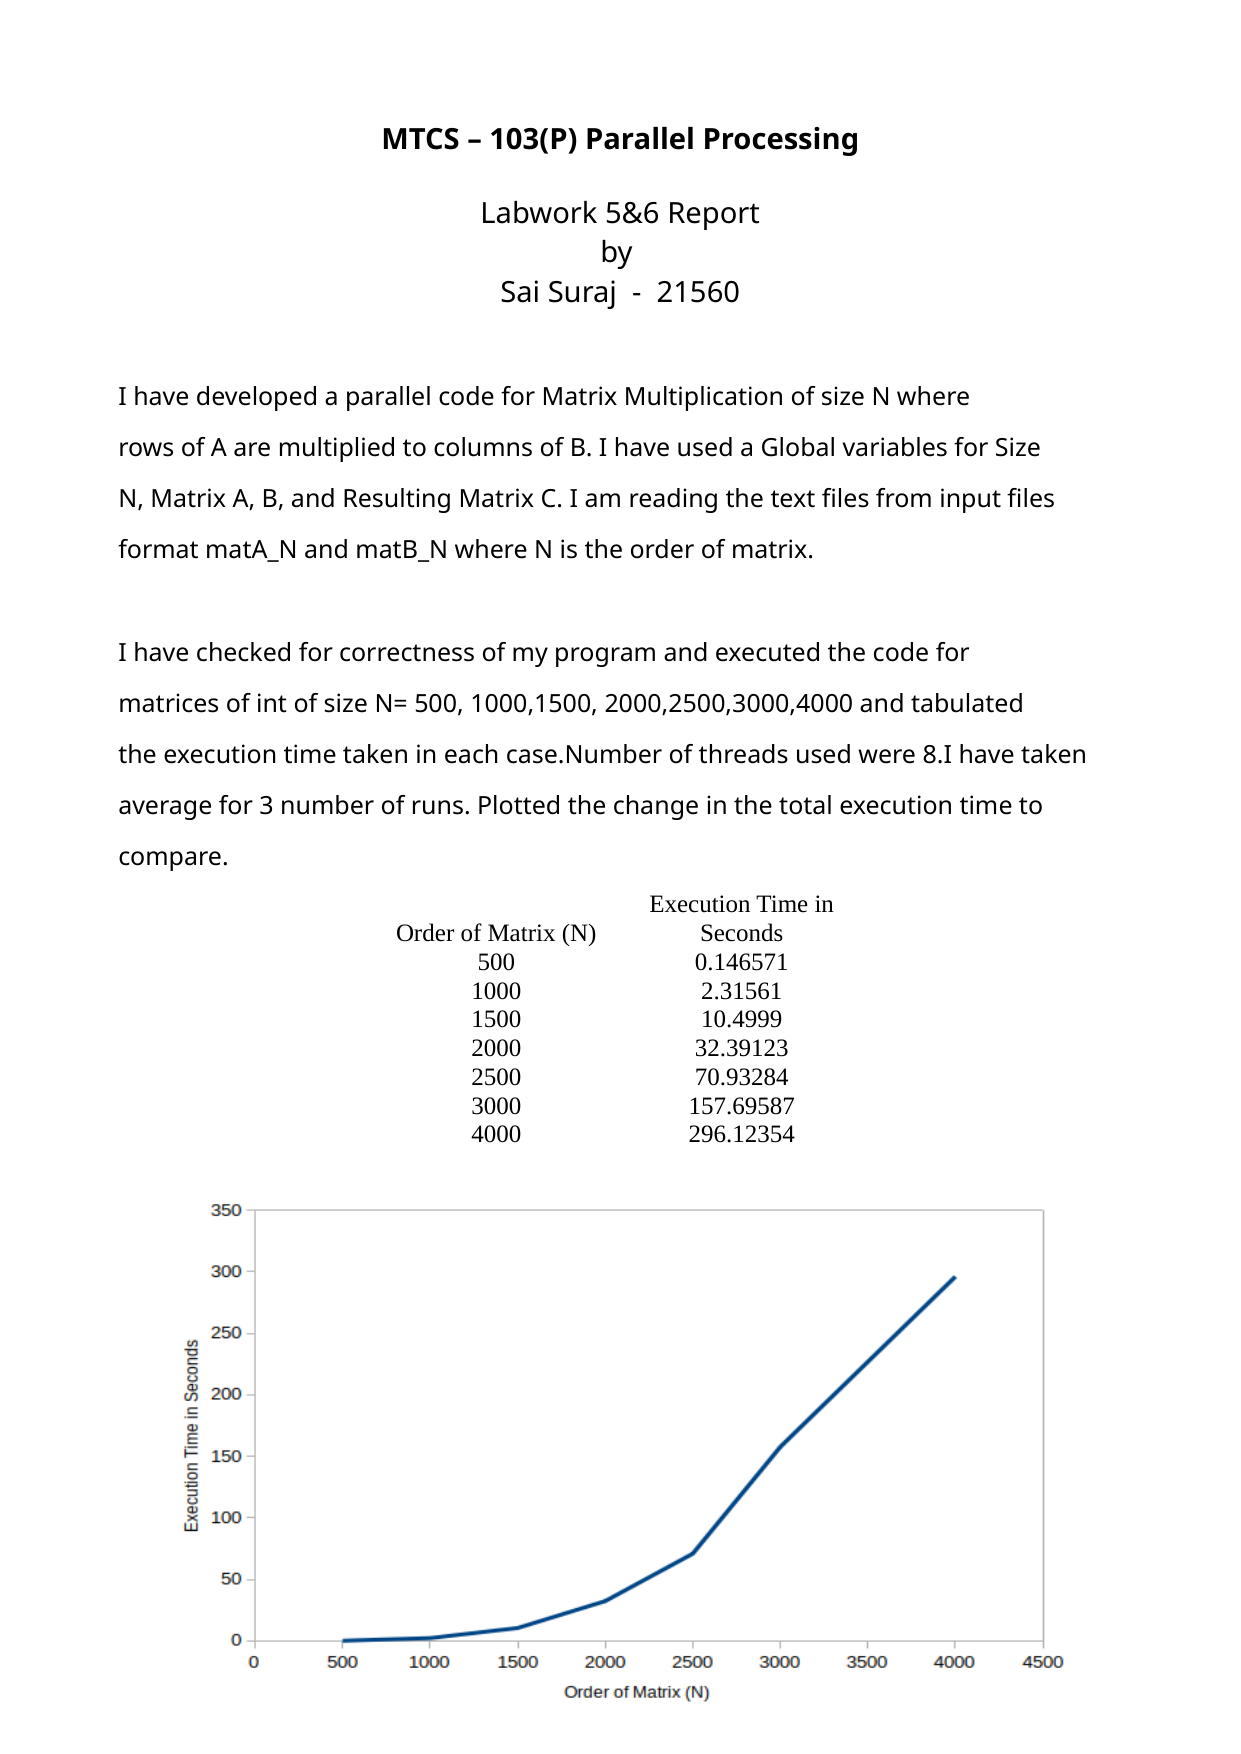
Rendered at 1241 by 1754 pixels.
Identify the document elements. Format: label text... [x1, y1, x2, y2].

table_cell 0.146571 [603, 947, 880, 976]
table_cell 4000 [389, 1120, 603, 1148]
table_cell 1000 [389, 976, 603, 1004]
table_cell 70.93284 [603, 1062, 880, 1091]
table_header Execution Time in Seconds [603, 890, 880, 947]
table_cell 3000 [389, 1091, 603, 1119]
text the execution time taken in each case.Number of threads used were 8.I have taken average for 3 number of runs. Plotted the change in the total execution time to compare. [118, 736, 1122, 872]
text MTCS – 103(P) Parallel Processing [118, 118, 1122, 158]
text I have checked for correctness of my program and executed the code for [118, 634, 1122, 668]
text I have developed a parallel code for Matrix Multiplication of size N where [118, 379, 1122, 413]
table_cell 1500 [389, 1005, 603, 1033]
text matrices of int of size N= 500, 1000,1500, 2000,2500,3000,4000 and tabulated [118, 685, 1122, 719]
table_cell 2.31561 [603, 976, 880, 1004]
table_cell 157.69587 [603, 1091, 880, 1119]
text Labwork 5&6 Report [118, 192, 1122, 232]
text rows of A are multiplied to columns of B. I have used a Global variables for Size [118, 430, 1122, 464]
table_cell 10.4999 [603, 1005, 880, 1033]
text Sai Suraj - 21560 [118, 271, 1122, 311]
table_cell 2000 [389, 1033, 603, 1062]
table_cell 32.39123 [603, 1033, 880, 1062]
table_cell 2500 [389, 1062, 603, 1091]
text by [118, 232, 1122, 271]
table_cell 296.12354 [603, 1120, 880, 1148]
text N, Matrix A, B, and Resulting Matrix C. I am reading the text files from input files format matA_N and matB_N where N is the order of matrix. [118, 481, 1122, 566]
table_header Order of Matrix (N) [389, 890, 603, 947]
picture [176, 1164, 1123, 1707]
table_cell 500 [389, 947, 603, 976]
